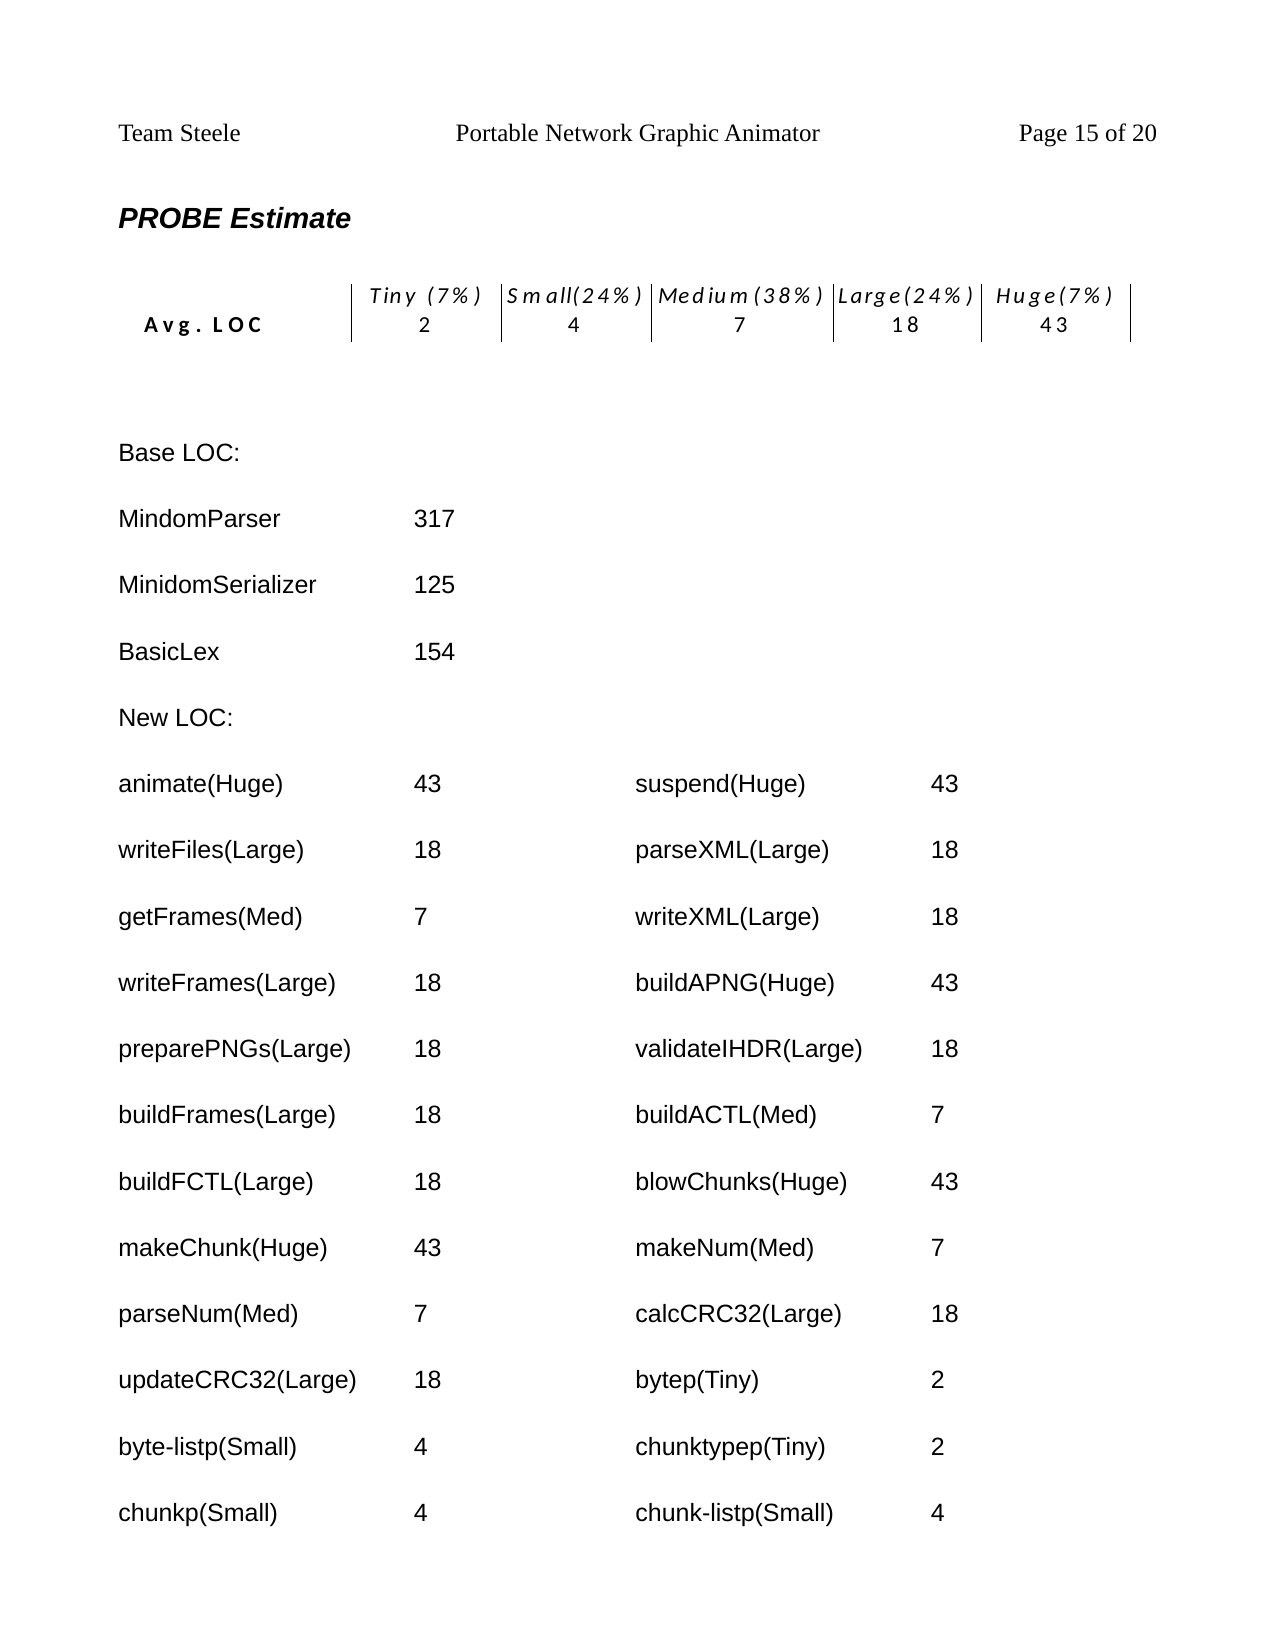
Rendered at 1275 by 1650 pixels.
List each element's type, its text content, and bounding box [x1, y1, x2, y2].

text animate(Huge) 43 suspend(Huge) 43 [118, 769, 1157, 798]
text updateCRC32(Large) 18 bytep(Tiny) 2 [118, 1365, 1157, 1394]
text preparePNGs(Large) 18 validateIHDR(Large) 18 [118, 1034, 1157, 1063]
text MinidomSerializer 125 [118, 570, 1157, 599]
text buildFCTL(Large) 18 blowChunks(Huge) 43 [118, 1167, 1157, 1195]
text parseNum(Med) 7 calcCRC32(Large) 18 [118, 1299, 1157, 1328]
text writeFiles(Large) 18 parseXML(Large) 18 [118, 835, 1157, 864]
text buildFrames(Large) 18 buildACTL(Med) 7 [118, 1100, 1157, 1129]
text getFrames(Med) 7 writeXML(Large) 18 [118, 902, 1157, 930]
text BasicLex 154 [118, 637, 1157, 665]
text Base LOC: [118, 438, 1157, 467]
text New LOC: [118, 703, 1157, 732]
text makeChunk(Huge) 43 makeNum(Med) 7 [118, 1233, 1157, 1262]
subtitle PROBE Estimate [118, 201, 1157, 235]
text chunkp(Small) 4 chunk-listp(Small) 4 [118, 1498, 1157, 1527]
text writeFrames(Large) 18 buildAPNG(Huge) 43 [118, 968, 1157, 997]
text byte-listp(Small) 4 chunktypep(Tiny) 2 [118, 1432, 1157, 1460]
text MindomParser 317 [118, 504, 1157, 533]
